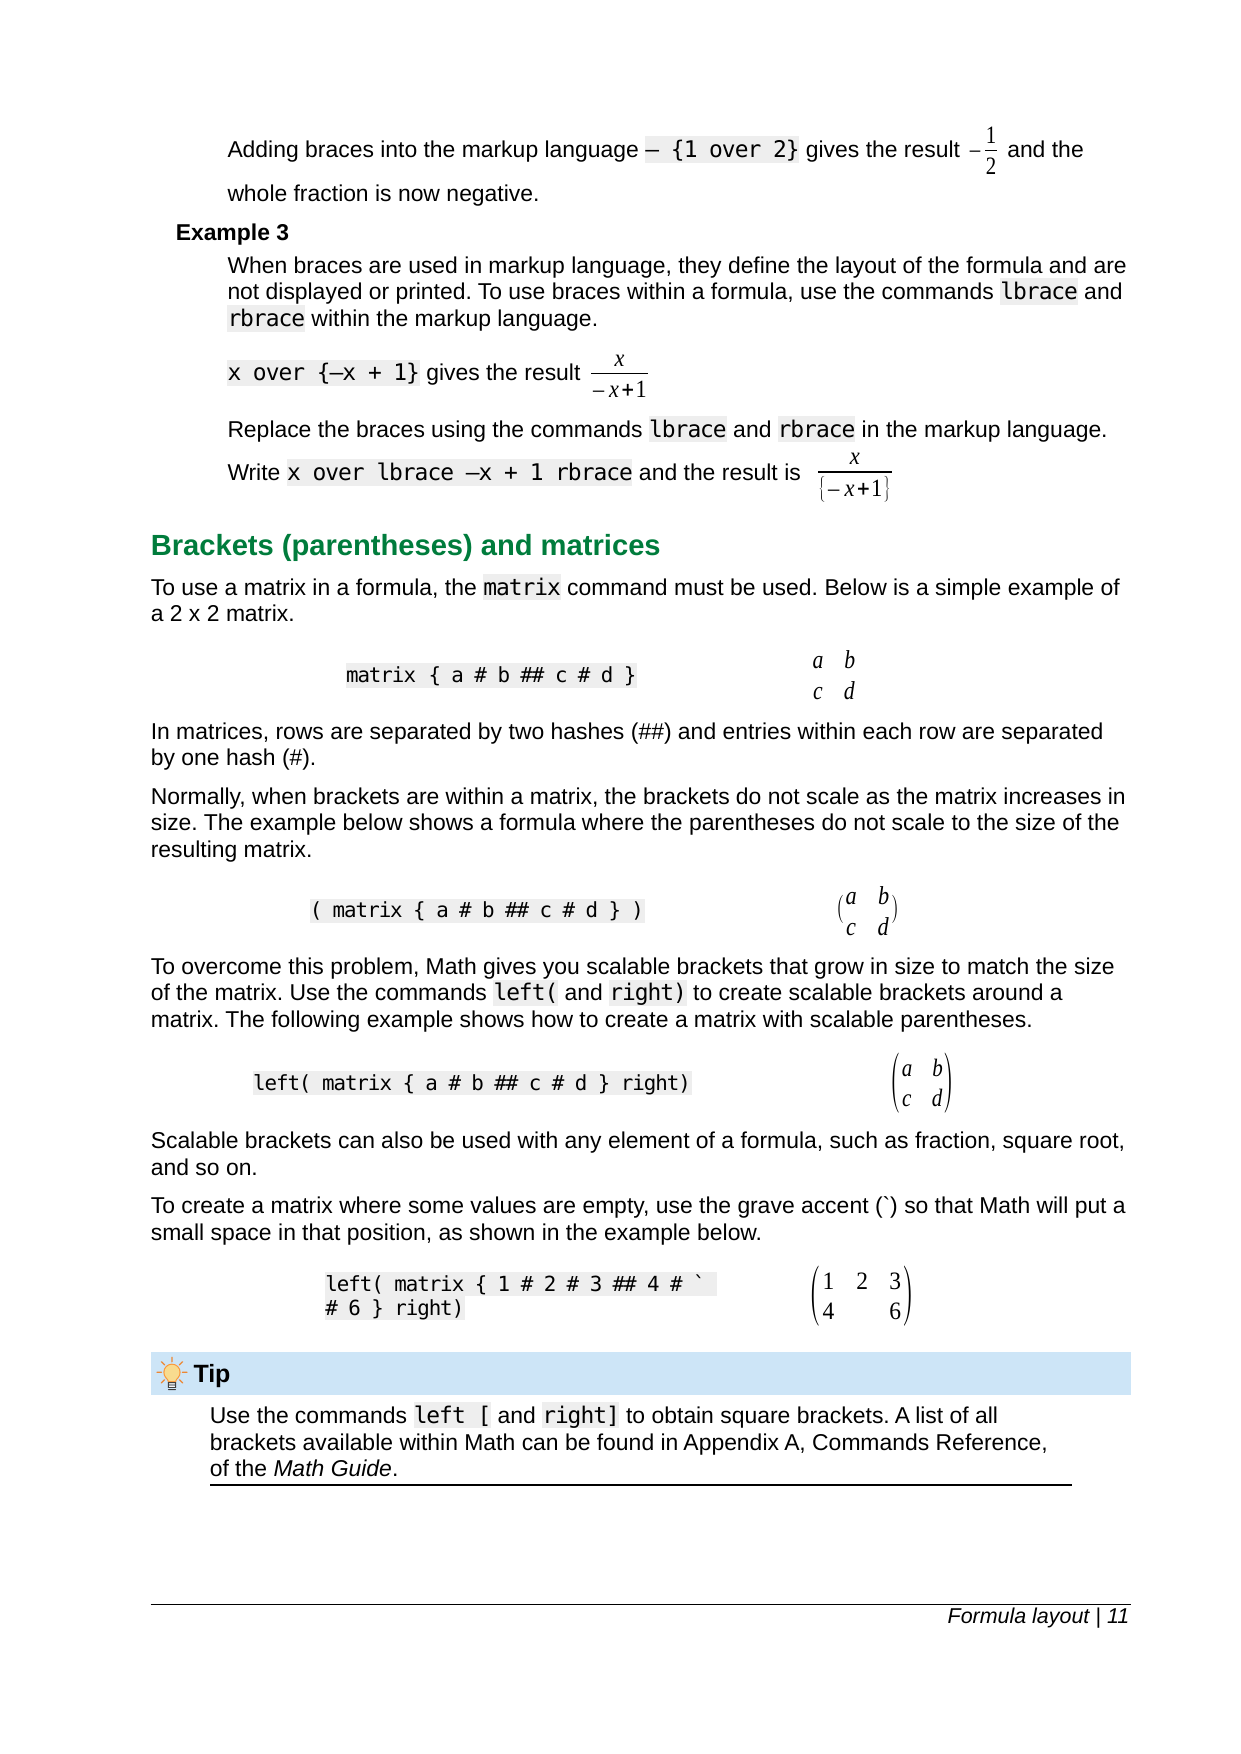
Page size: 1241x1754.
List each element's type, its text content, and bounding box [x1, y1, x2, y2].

text x over {–x + 1} gives the result [227, 344, 1131, 403]
text Normally, when brackets are within a matrix, the brackets do not scale as the matrix increases in size. The example below shows a formula where the parentheses do not scale to the size of the resulting matrix. [151, 783, 1131, 862]
table_header [733, 1258, 803, 1328]
text To create a matrix where some values are empty, use the grave accent (`) so that Math will put a small space in that position, as shown in the example below. [151, 1192, 1131, 1245]
text When braces are used in markup language, they define the layout of the formula and are not displayed or printed. To use braces within a formula, use the commands lbrace and rbrace within the markup language. [227, 252, 1131, 332]
subtitle Brackets (parentheses) and matrices [151, 528, 1131, 561]
table_header left( matrix { a # b ## c # d } right) [247, 1045, 805, 1115]
table_header [726, 639, 797, 705]
table_header [805, 1045, 876, 1115]
text Scalable brackets can also be used with any element of a formula, such as fraction, square root, and so on. [151, 1127, 1131, 1180]
table_header [876, 1045, 1035, 1115]
table_header ( matrix { a # b ## c # d } ) [303, 875, 750, 941]
table_header [821, 875, 980, 941]
text Example 3 [176, 219, 1131, 245]
text Use the commands left [ and right] to obtain square brackets. A list of all brackets available within Math can be found in Appendix A, Commands Reference, of the Math Guide. [209, 1402, 1072, 1486]
text Replace the braces using the commands lbrace and rbrace in the markup language. Write x over lbrace –x + 1 rbrace and the result is [227, 416, 1131, 503]
text In matrices, rows are separated by two hashes (##) and entries within each row are separated by one hash (#). [151, 718, 1131, 770]
table_header [797, 639, 942, 705]
text Adding braces into the markup language – {1 over 2} gives the resultand the whole fraction is now negative. [227, 121, 1131, 206]
text To use a matrix in a formula, the matrix command must be used. Below is a simple example of a 2 x 2 matrix. [151, 573, 1131, 627]
subtitle Tip [151, 1352, 1131, 1395]
table_header matrix { a # b ## c # d } [340, 639, 726, 705]
table_header left( matrix { 1 # 2 # 3 ## 4 # ` # 6 } right) [319, 1258, 732, 1328]
text To overcome this problem, Math gives you scalable brackets that grow in size to match the size of the matrix. Use the commands left( and right) to create scalable brackets around a matrix. The following example shows how to create a matrix with scalable parentheses. [151, 953, 1131, 1032]
table_header [803, 1258, 963, 1328]
table_header [750, 875, 821, 941]
